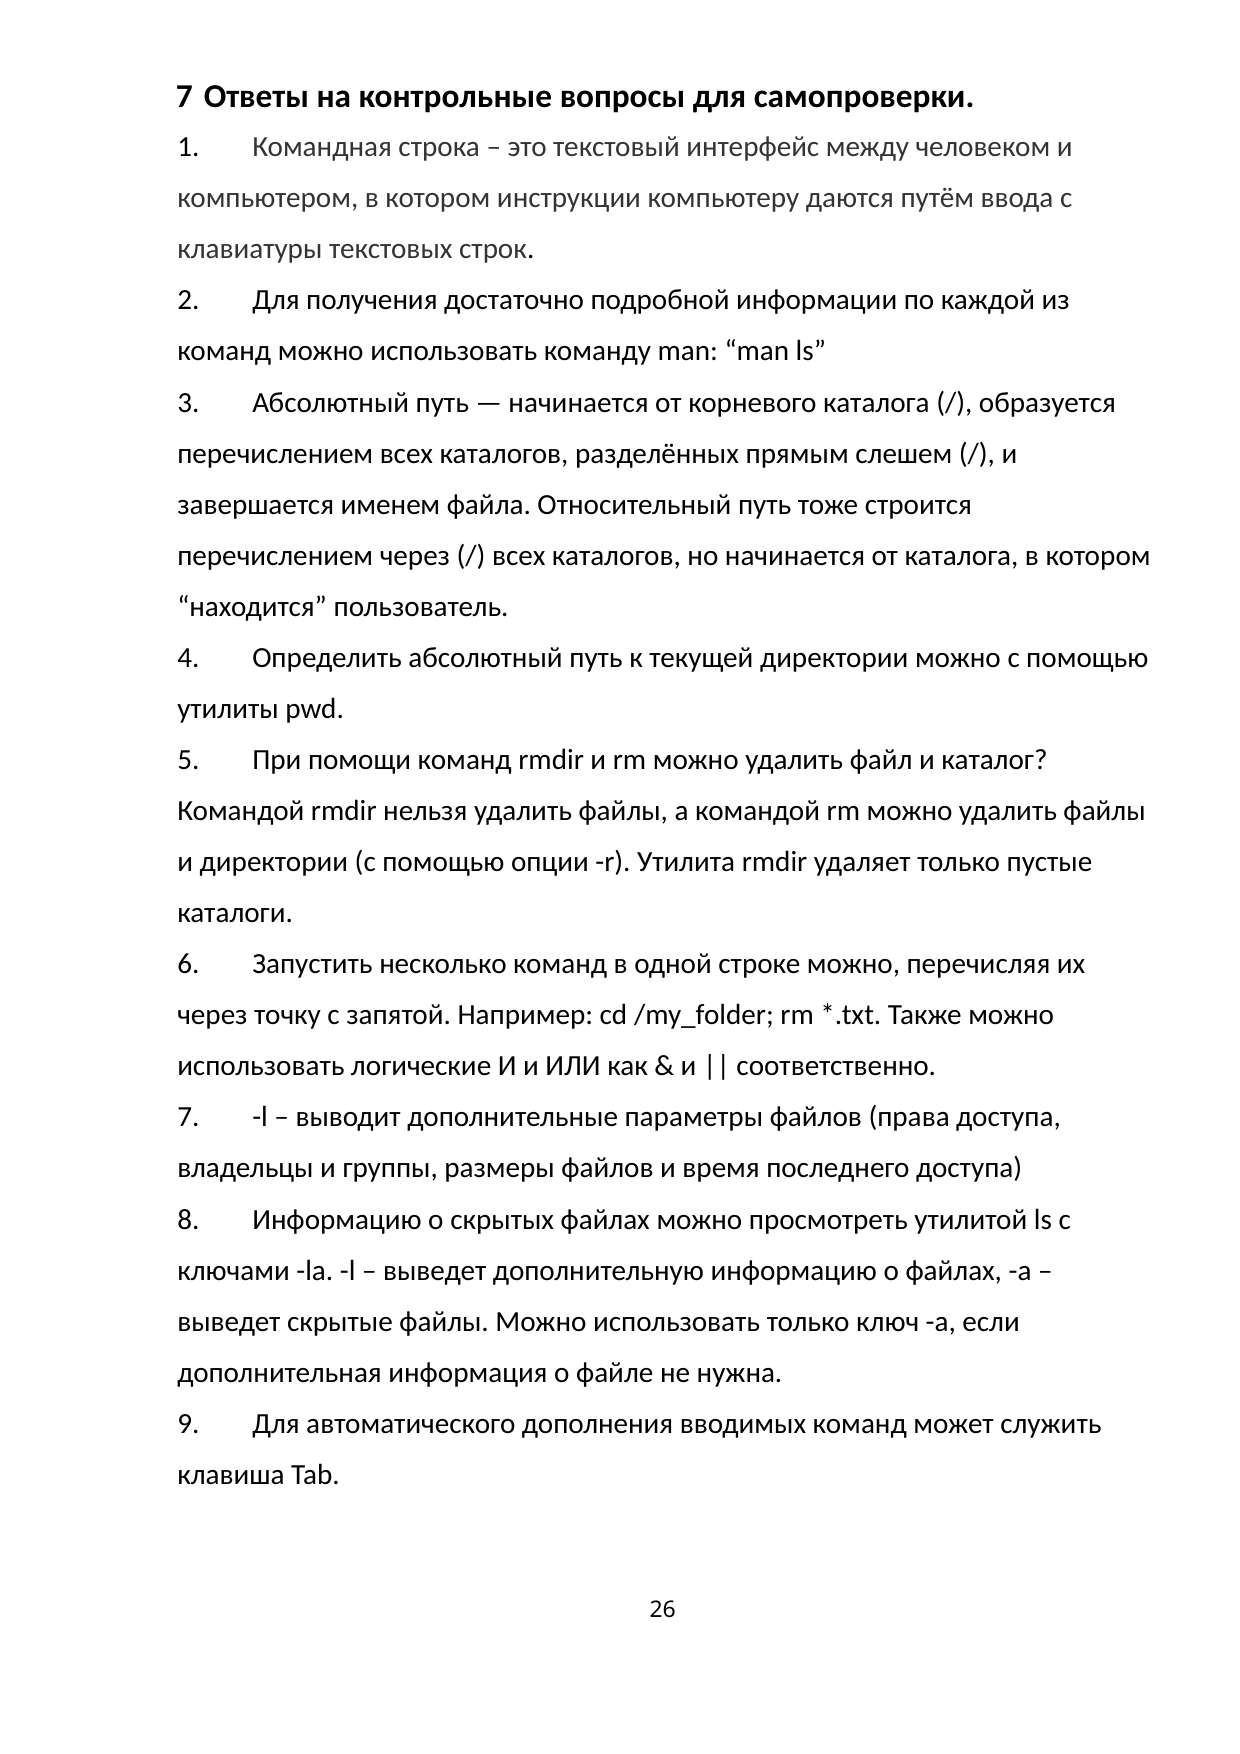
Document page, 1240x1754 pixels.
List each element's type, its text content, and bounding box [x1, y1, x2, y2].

list Командная строка – это текстовый интерфейс между человеком и компьютером, в котором инструкции компьютеру даются путём ввода с клавиатуры текстовых строк. [177, 128, 1152, 266]
list Для получения достаточно подробной информации по каждой из команд можно использовать команду man: “man ls” [177, 281, 1152, 368]
list Информацию о скрытых файлах можно просмотреть утилитой ls с ключами -la. -l – выведет дополнительную информацию о файлах, -a – выведет скрытые файлы. Можно использовать только ключ -а, если дополнительная информация о файле не нужна. [177, 1201, 1152, 1389]
list Абсолютный путь — начинается от корневого каталога (/), образуется перечислением всех каталогов, разделённых прямым слешем (/), и завершается именем файла. Относительный путь тоже строится перечислением через (/) всех каталогов, но начинается от каталога, в котором “находится” пользователь. [177, 384, 1152, 623]
list Определить абсолютный путь к текущей директории можно с помощью утилиты pwd. [177, 639, 1152, 726]
list Для автоматического дополнения вводимых команд может служить клавиша Tab. [177, 1405, 1152, 1492]
list -l – выводит дополнительные параметры файлов (права доступа, владельцы и группы, размеры файлов и время последнего доступа) [177, 1098, 1152, 1185]
list Запустить несколько команд в одной строке можно, перечисляя их через точку с запятой. Например: cd /my_folder; rm *.txt. Также можно использовать логические И и ИЛИ как & и || соответственно. [177, 945, 1152, 1083]
list При помощи команд rmdir и rm можно удалить файл и каталог? Командой rmdir нельзя удалить файлы, а командой rm можно удалить файлы и директории (с помощью опции -r). Утилита rmdir удаляет только пустые каталоги. [177, 741, 1152, 930]
subtitle Ответы на контрольные вопросы для самопроверки. [176, 75, 1184, 116]
